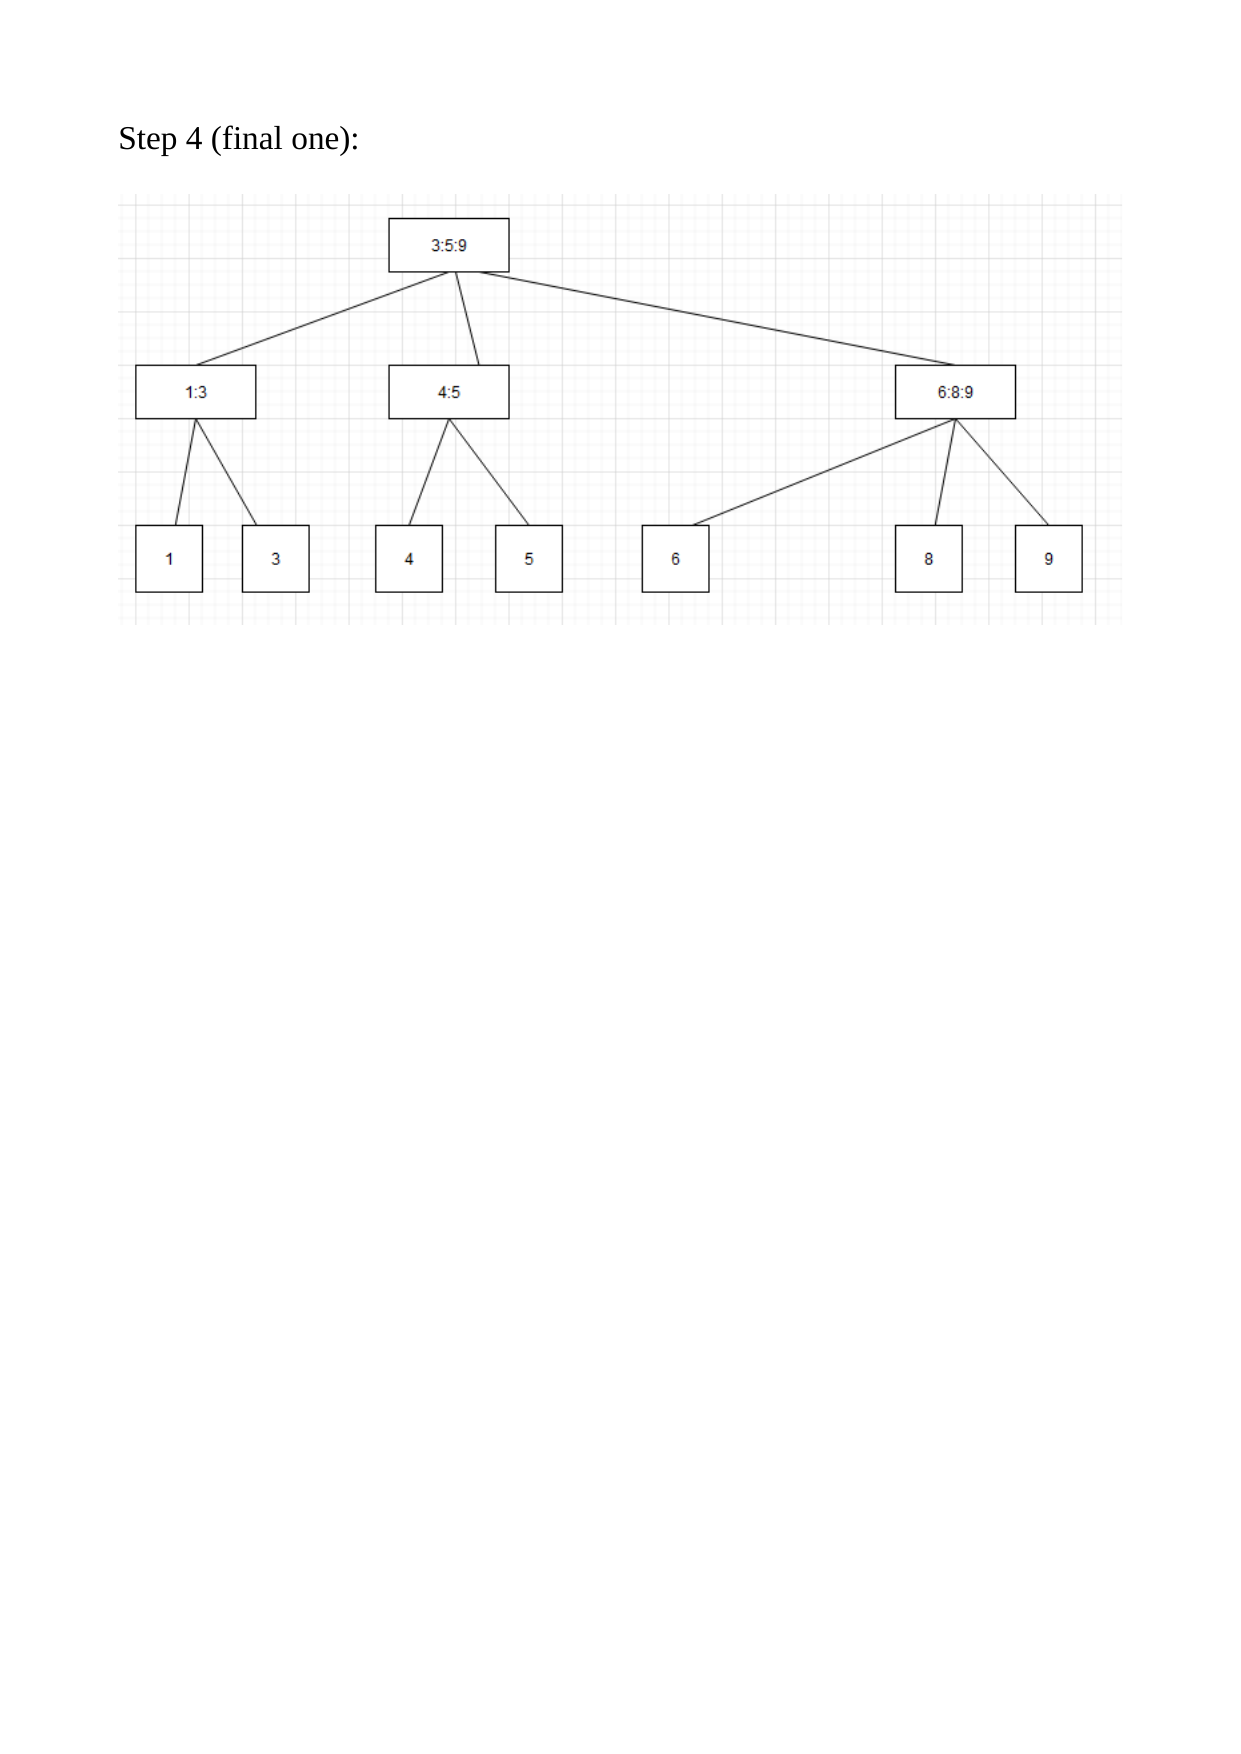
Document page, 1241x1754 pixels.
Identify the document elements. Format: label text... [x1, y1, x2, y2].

text Step 4 (final one): [118, 118, 1122, 156]
picture [118, 194, 1123, 625]
